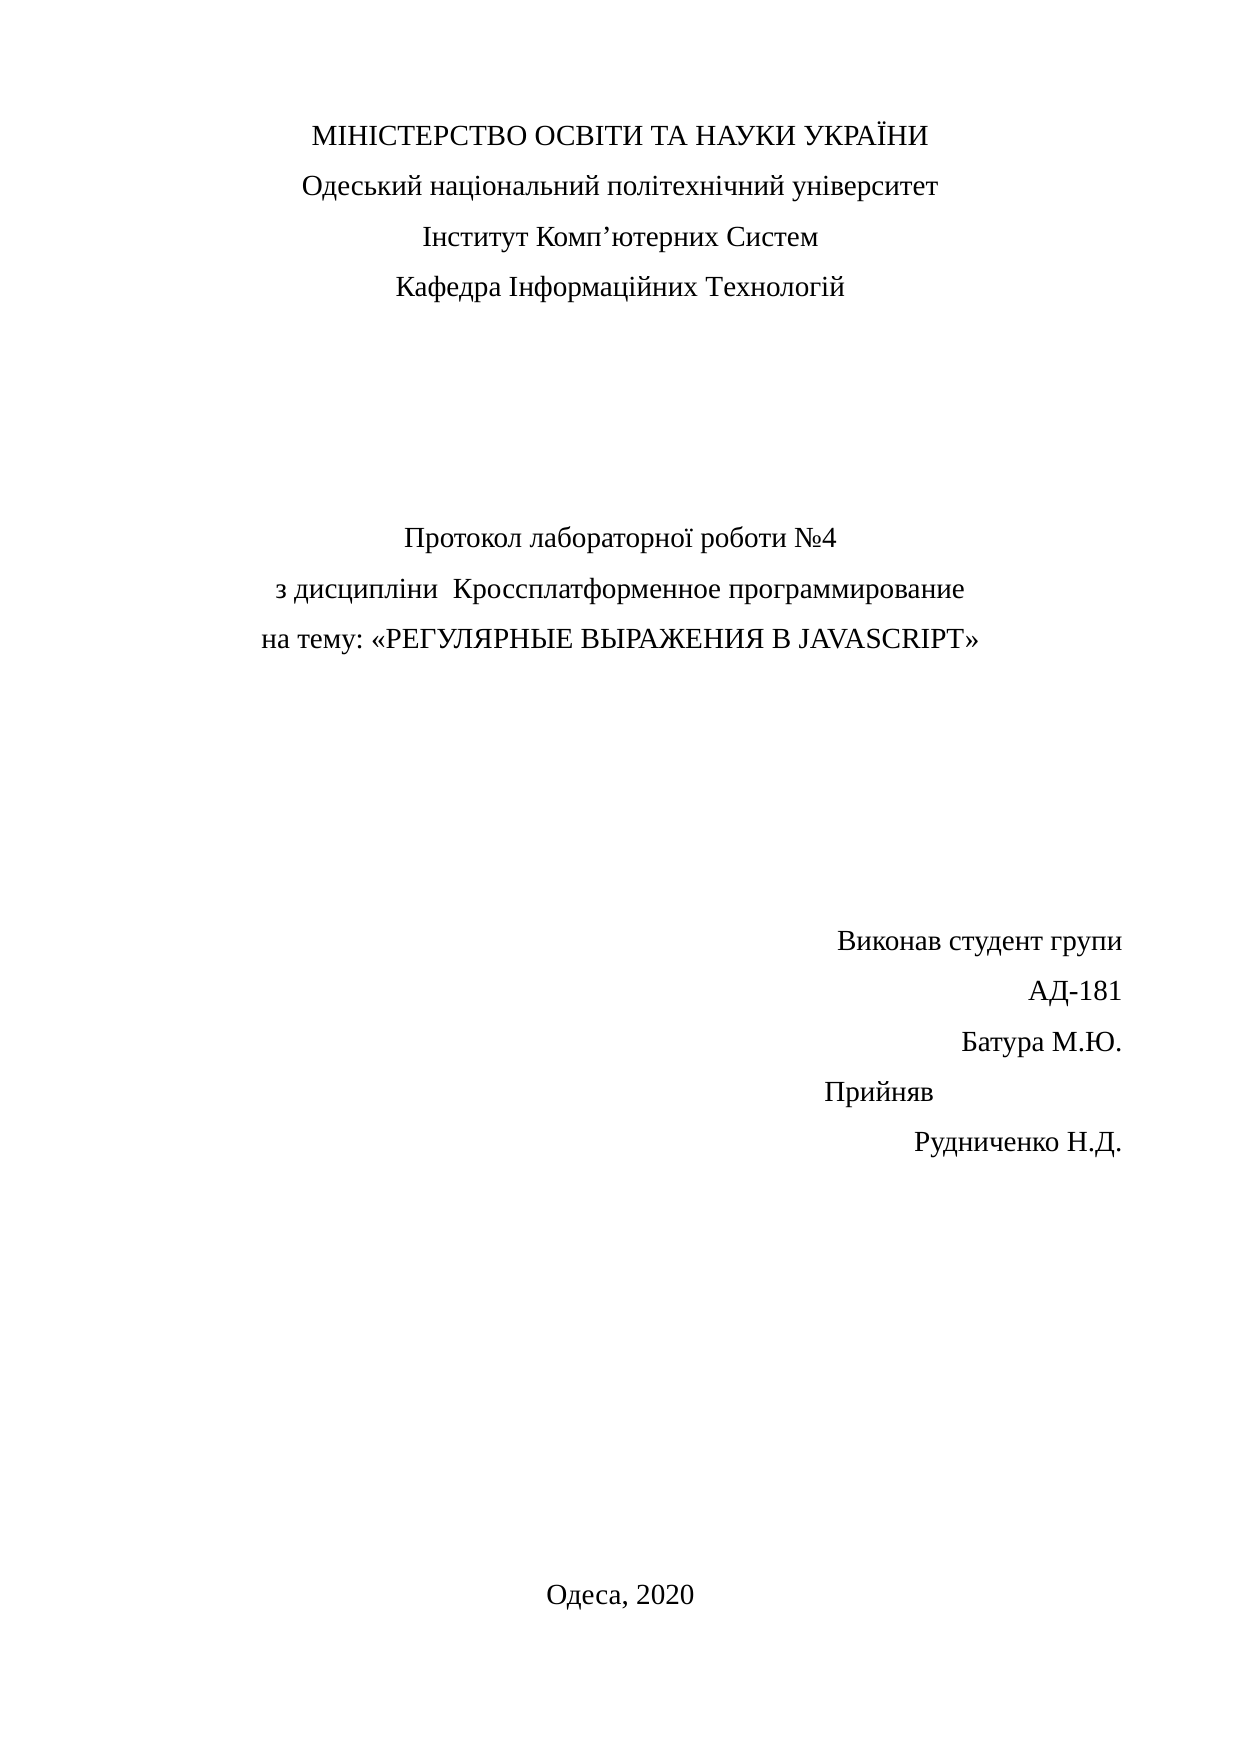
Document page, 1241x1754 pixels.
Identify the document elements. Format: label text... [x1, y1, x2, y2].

text Одеса, 2020 [118, 1577, 1122, 1611]
text МІНІСТЕРСТВО ОСВІТИ ТА НАУКИ УКРАЇНИ [118, 118, 1122, 152]
text Протокол лабораторної роботи №4 [118, 521, 1122, 554]
text Виконав студент групи [118, 923, 1122, 957]
text Одеський національний політехнічний університет [118, 168, 1122, 202]
text АД-181 [118, 973, 1122, 1007]
text Інститут Комп’ютерних Систем [118, 219, 1122, 252]
text Батура М.Ю. [118, 1024, 1122, 1057]
text Рудниченко Н.Д. [118, 1124, 1122, 1158]
text Прийняв [118, 1074, 1122, 1108]
text з дисципліни Кроссплатформенное программирование [118, 571, 1122, 604]
text Кафедра Інформаційних Технологій [118, 269, 1122, 303]
text на тему: «РЕГУЛЯРНЫЕ ВЫРАЖЕНИЯ В JAVASCRIPT» [118, 621, 1122, 655]
